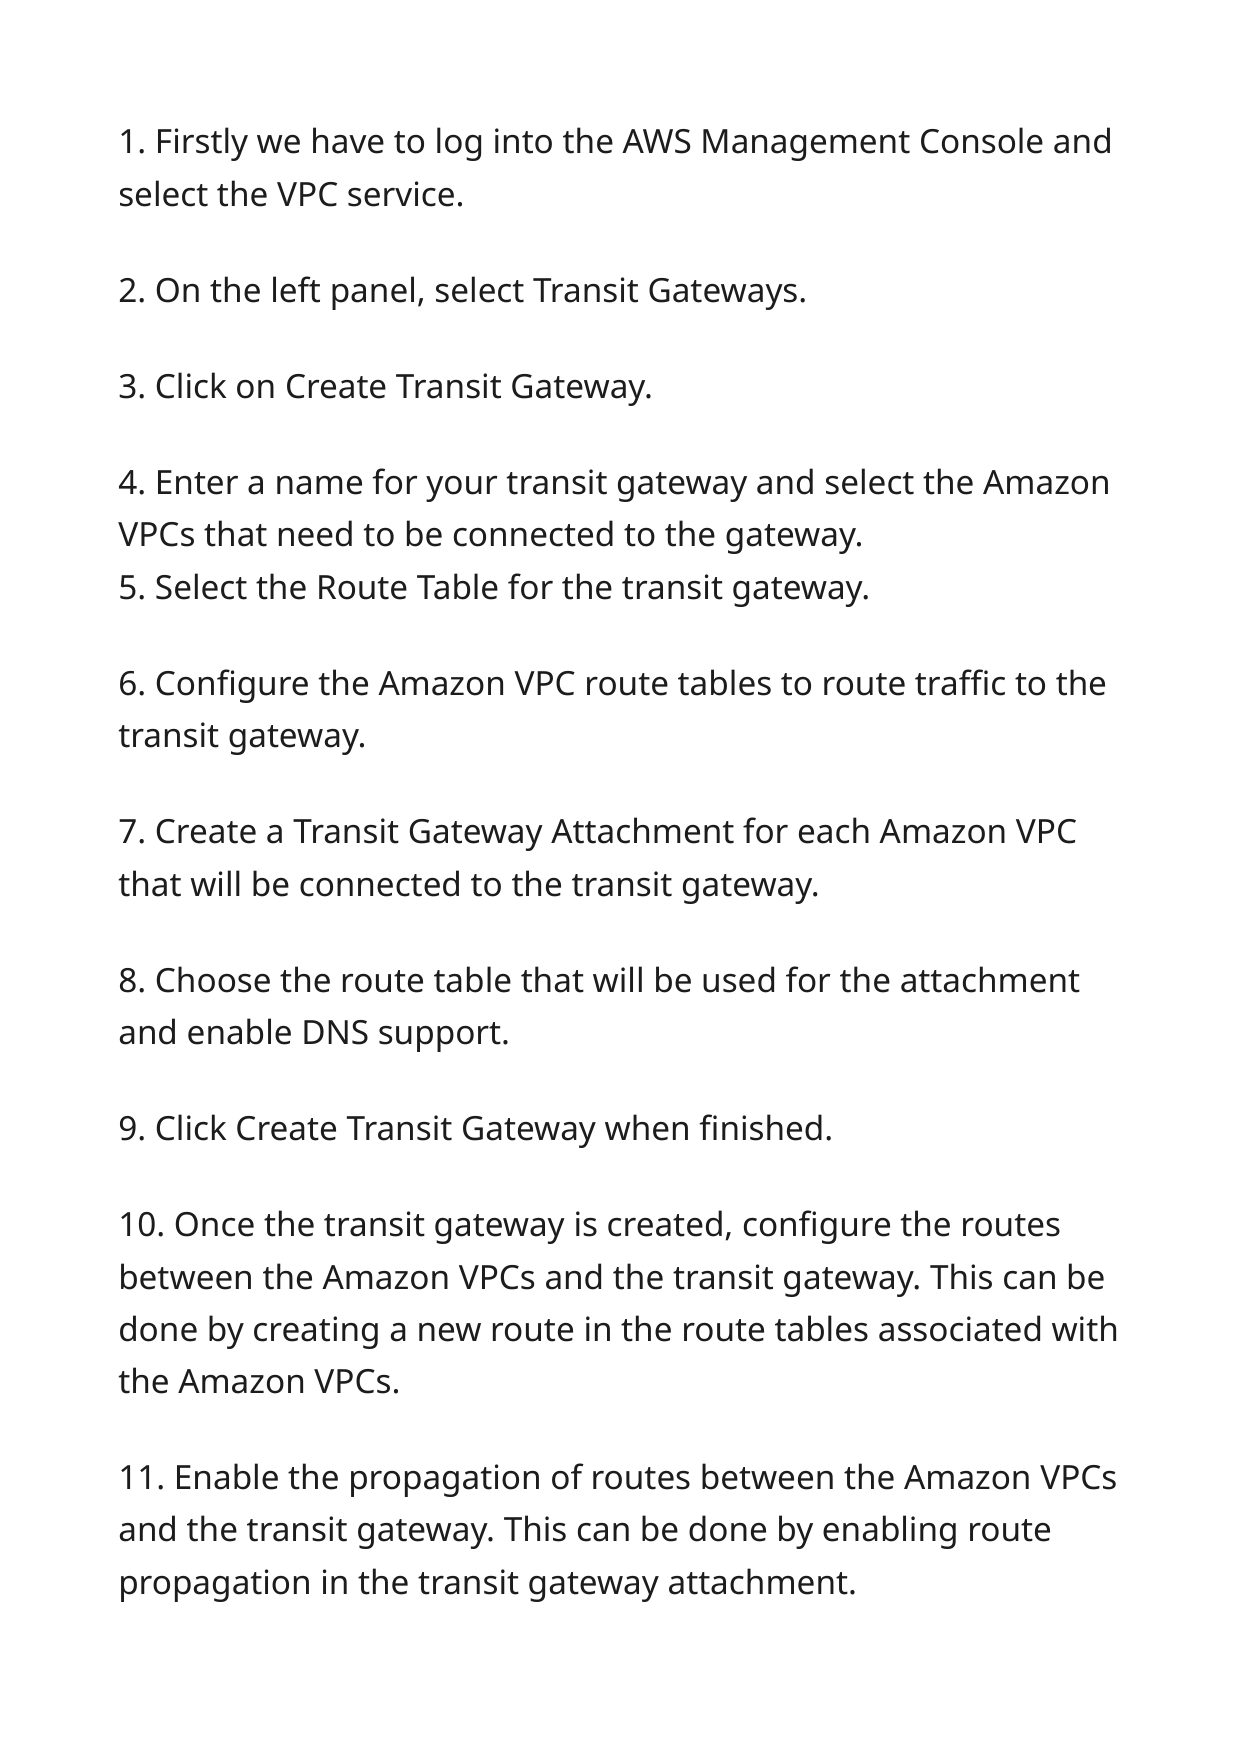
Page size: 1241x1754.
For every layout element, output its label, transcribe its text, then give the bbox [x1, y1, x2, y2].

text 9. Click Create Transit Gateway when finished. [118, 1105, 1122, 1150]
text 6. Configure the Amazon VPC route tables to route traffic to the transit gateway. [118, 660, 1122, 757]
text 3. Click on Create Transit Gateway. [118, 363, 1122, 408]
text 10. Once the transit gateway is created, configure the routes between the Amazon VPCs and the transit gateway. This can be done by creating a new route in the route tables associated with the Amazon VPCs. [118, 1201, 1122, 1403]
text 4. Enter a name for your transit gateway and select the Amazon VPCs that need to be connected to the gateway. [118, 459, 1122, 557]
text 2. On the left panel, select Transit Gateways. [118, 267, 1122, 312]
text 8. Choose the route table that will be used for the attachment and enable DNS support. [118, 957, 1122, 1054]
text 11. Enable the propagation of routes between the Amazon VPCs and the transit gateway. This can be done by enabling route propagation in the transit gateway attachment. [118, 1454, 1122, 1604]
text 5. Select the Route Table for the transit gateway. [118, 563, 1122, 609]
text 7. Create a Transit Gateway Attachment for each Amazon VPC that will be connected to the transit gateway. [118, 808, 1122, 906]
text 1. Firstly we have to log into the AWS Management Console and select the VPC service. [118, 118, 1122, 216]
